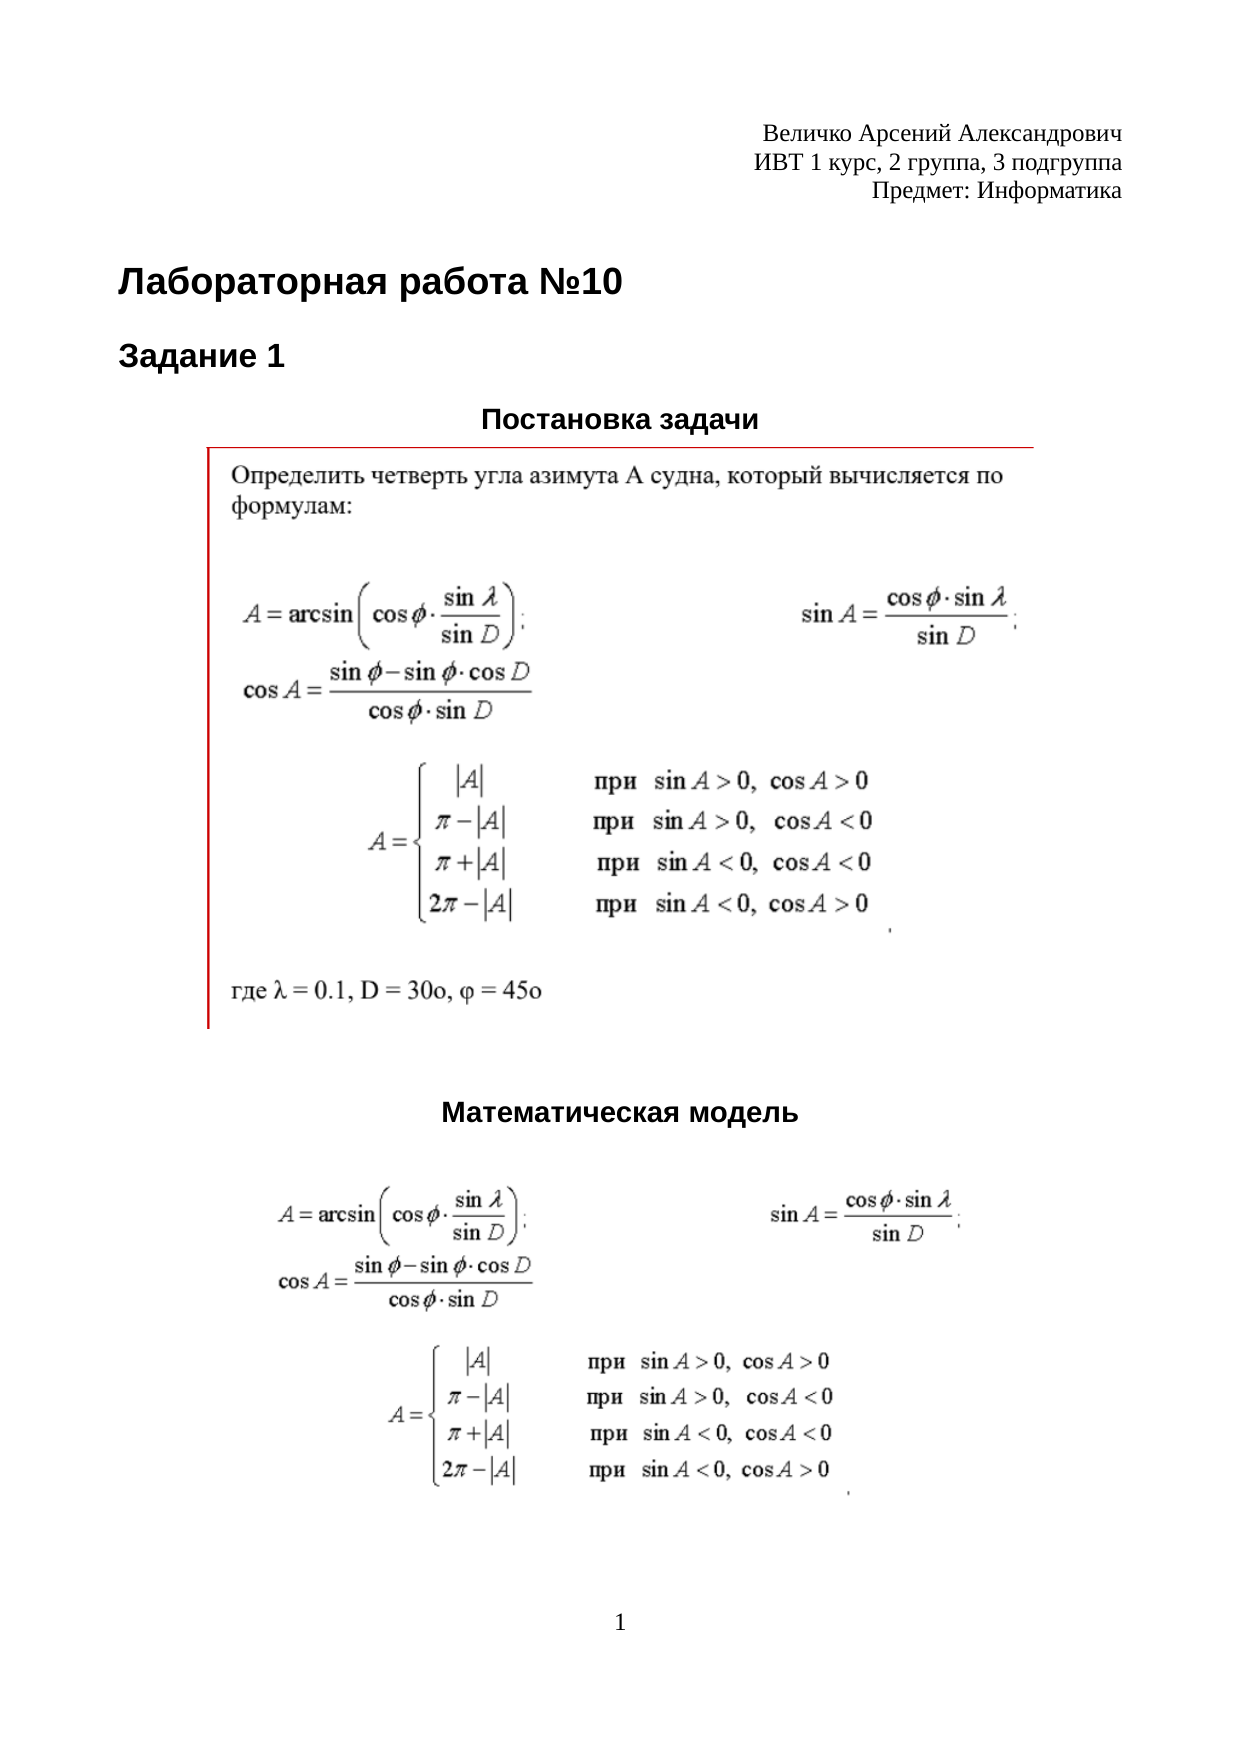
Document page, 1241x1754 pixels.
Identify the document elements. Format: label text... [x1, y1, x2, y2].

subtitle Лабораторная работа №10 [118, 259, 1122, 302]
subtitle Задание 1 [118, 336, 1122, 374]
subtitle Постановка задачи [118, 402, 1122, 435]
subtitle Математическая модель [118, 1095, 1122, 1129]
picture [206, 447, 1034, 1029]
picture [270, 1141, 970, 1519]
